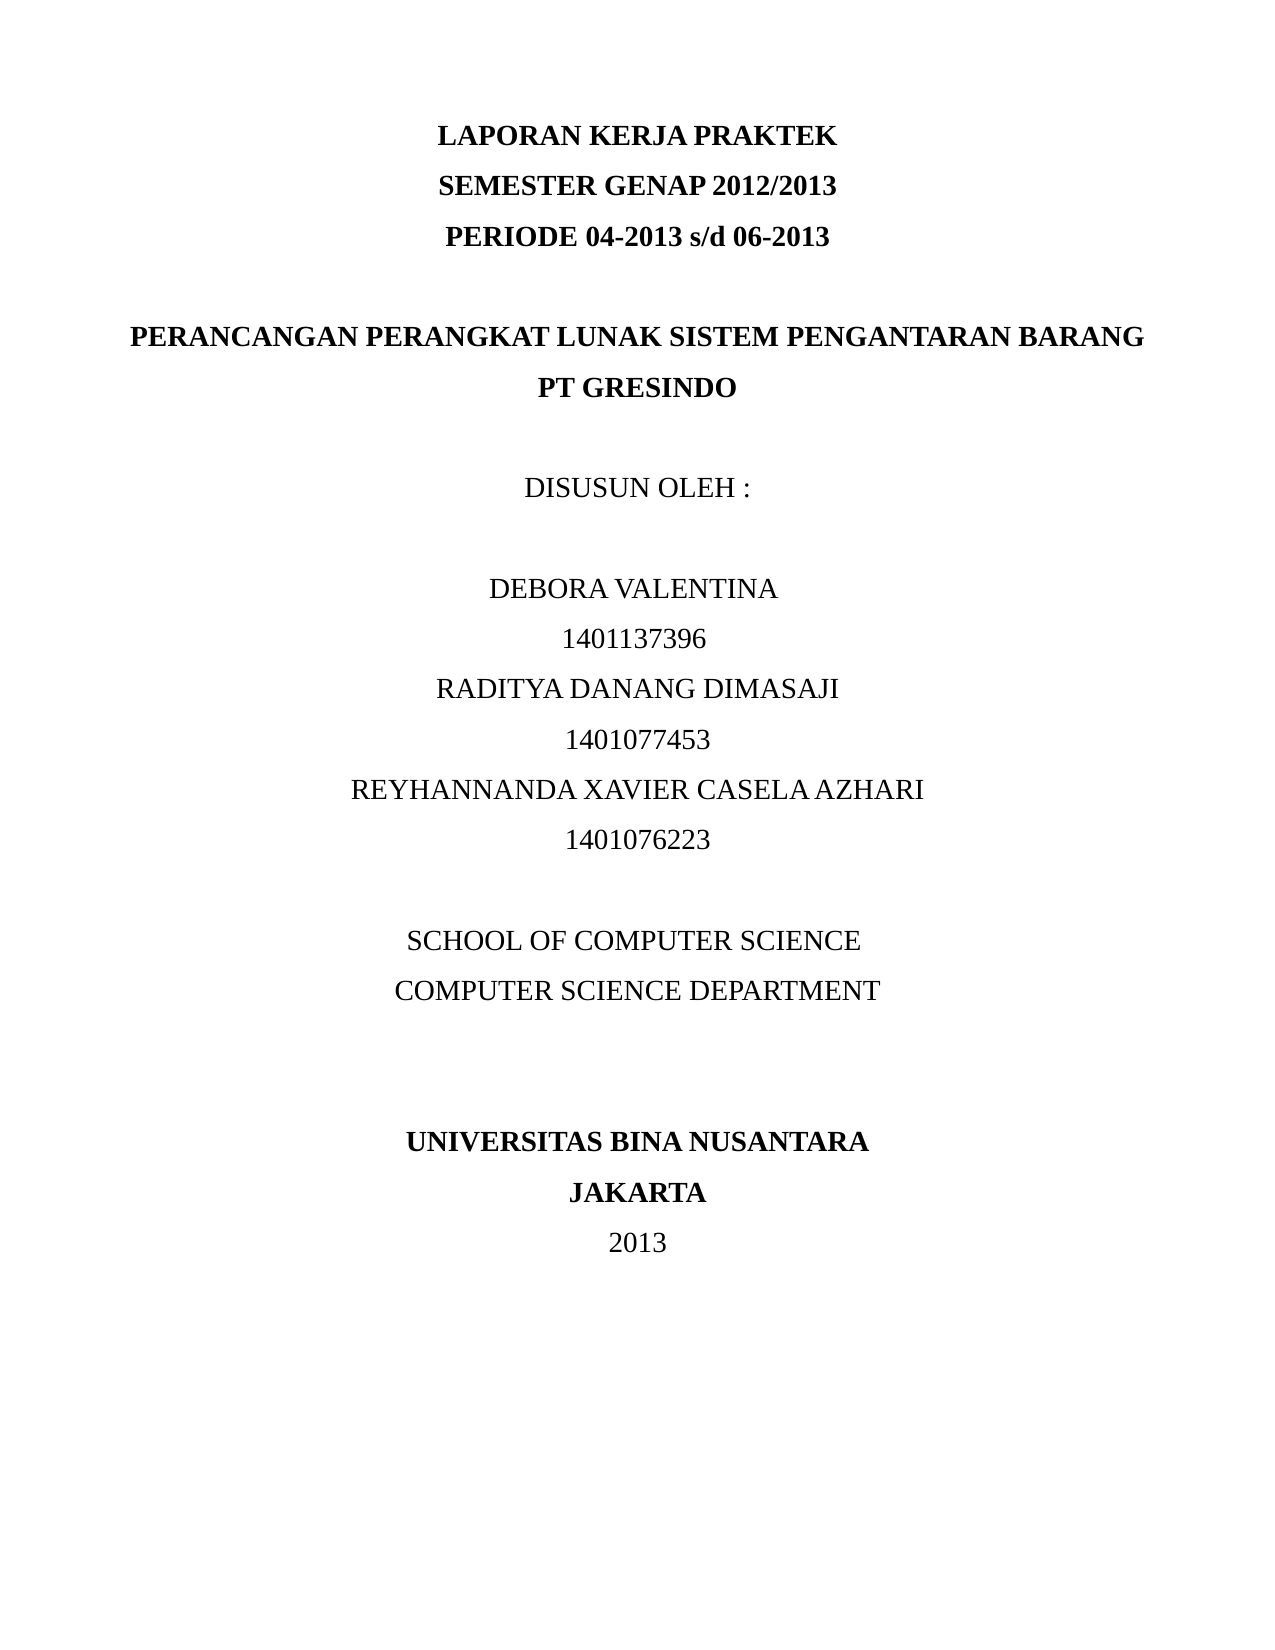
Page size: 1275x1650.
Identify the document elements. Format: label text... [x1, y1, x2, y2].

text SEMESTER GENAP 2012/2013 [118, 168, 1157, 202]
text RADITYA DANANG DIMASAJI [118, 672, 1157, 705]
text REYHANNANDA XAVIER CASELA AZHARI [118, 772, 1157, 806]
text 1401077453 [118, 722, 1157, 755]
text 1401137396 [118, 621, 1157, 655]
text PERIODE 04-2013 s/d 06-2013 [118, 219, 1157, 252]
text DISUSUN OLEH : [118, 470, 1157, 504]
text JAKARTA [118, 1175, 1157, 1208]
text UNIVERSITAS BINA NUSANTARA [118, 1124, 1157, 1158]
text 2013 [118, 1225, 1157, 1258]
text COMPUTER SCIENCE DEPARTMENT [118, 973, 1157, 1007]
text LAPORAN KERJA PRAKTEK [118, 118, 1157, 152]
text SCHOOL OF COMPUTER SCIENCE [118, 923, 1157, 957]
text 1401076223 [118, 822, 1157, 856]
text DEBORA VALENTINA [118, 571, 1157, 604]
text PERANCANGAN PERANGKAT LUNAK SISTEM PENGANTARAN BARANG PT GRESINDO [118, 319, 1157, 403]
